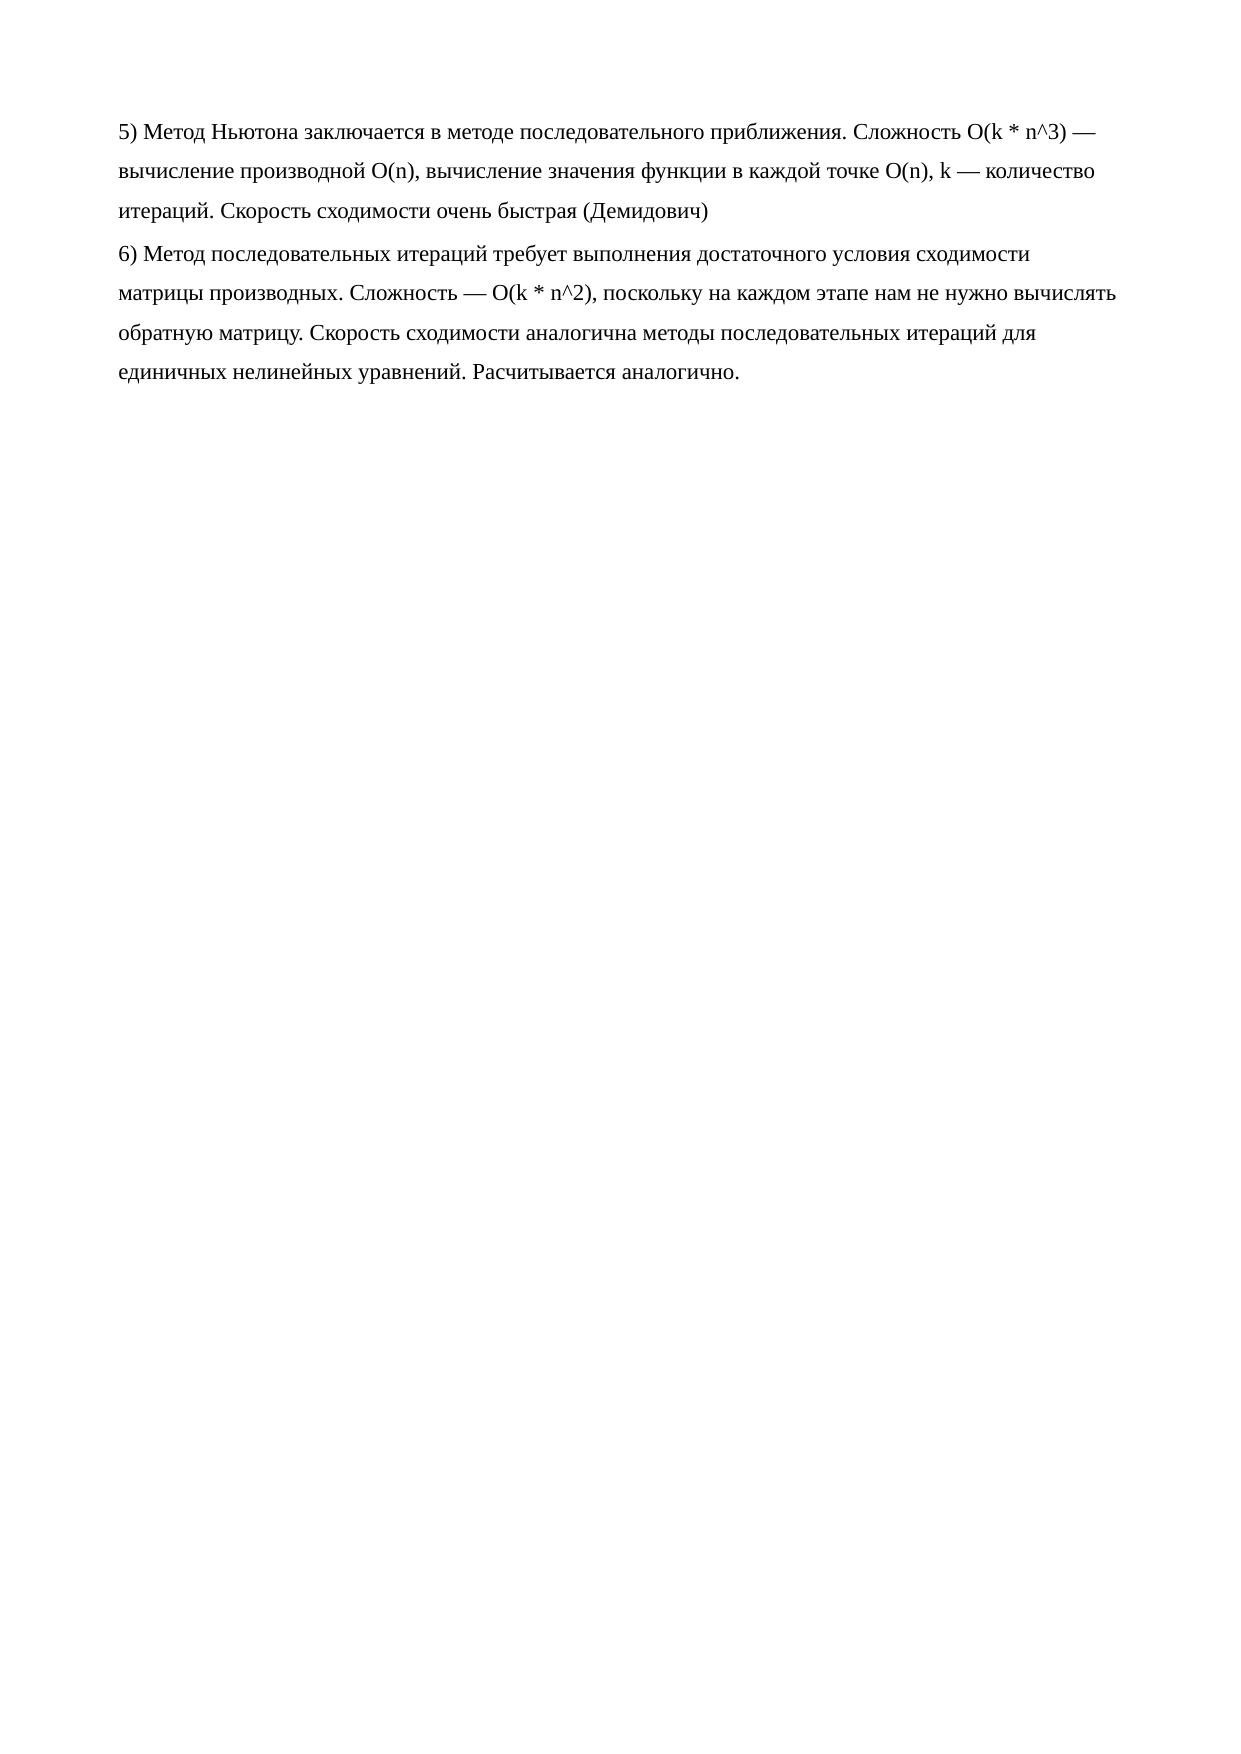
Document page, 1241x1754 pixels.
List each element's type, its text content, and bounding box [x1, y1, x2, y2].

text 5) Метод Ньютона заключается в методе последовательного приближения. Сложность O(k * n^3) — вычисление производной O(n), вычисление значения функции в каждой точке O(n), k — количество итераций. Скорость сходимости очень быстрая (Демидович) [118, 118, 1122, 223]
text 6) Метод последовательных итераций требует выполнения достаточного условия сходимости матрицы производных. Сложность — O(k * n^2), поскольку на каждом этапе нам не нужно вычислять обратную матрицу. Скорость сходимости аналогична методы последовательных итераций для единичных нелинейных уравнений. Расчитывается аналогично. [118, 239, 1122, 384]
